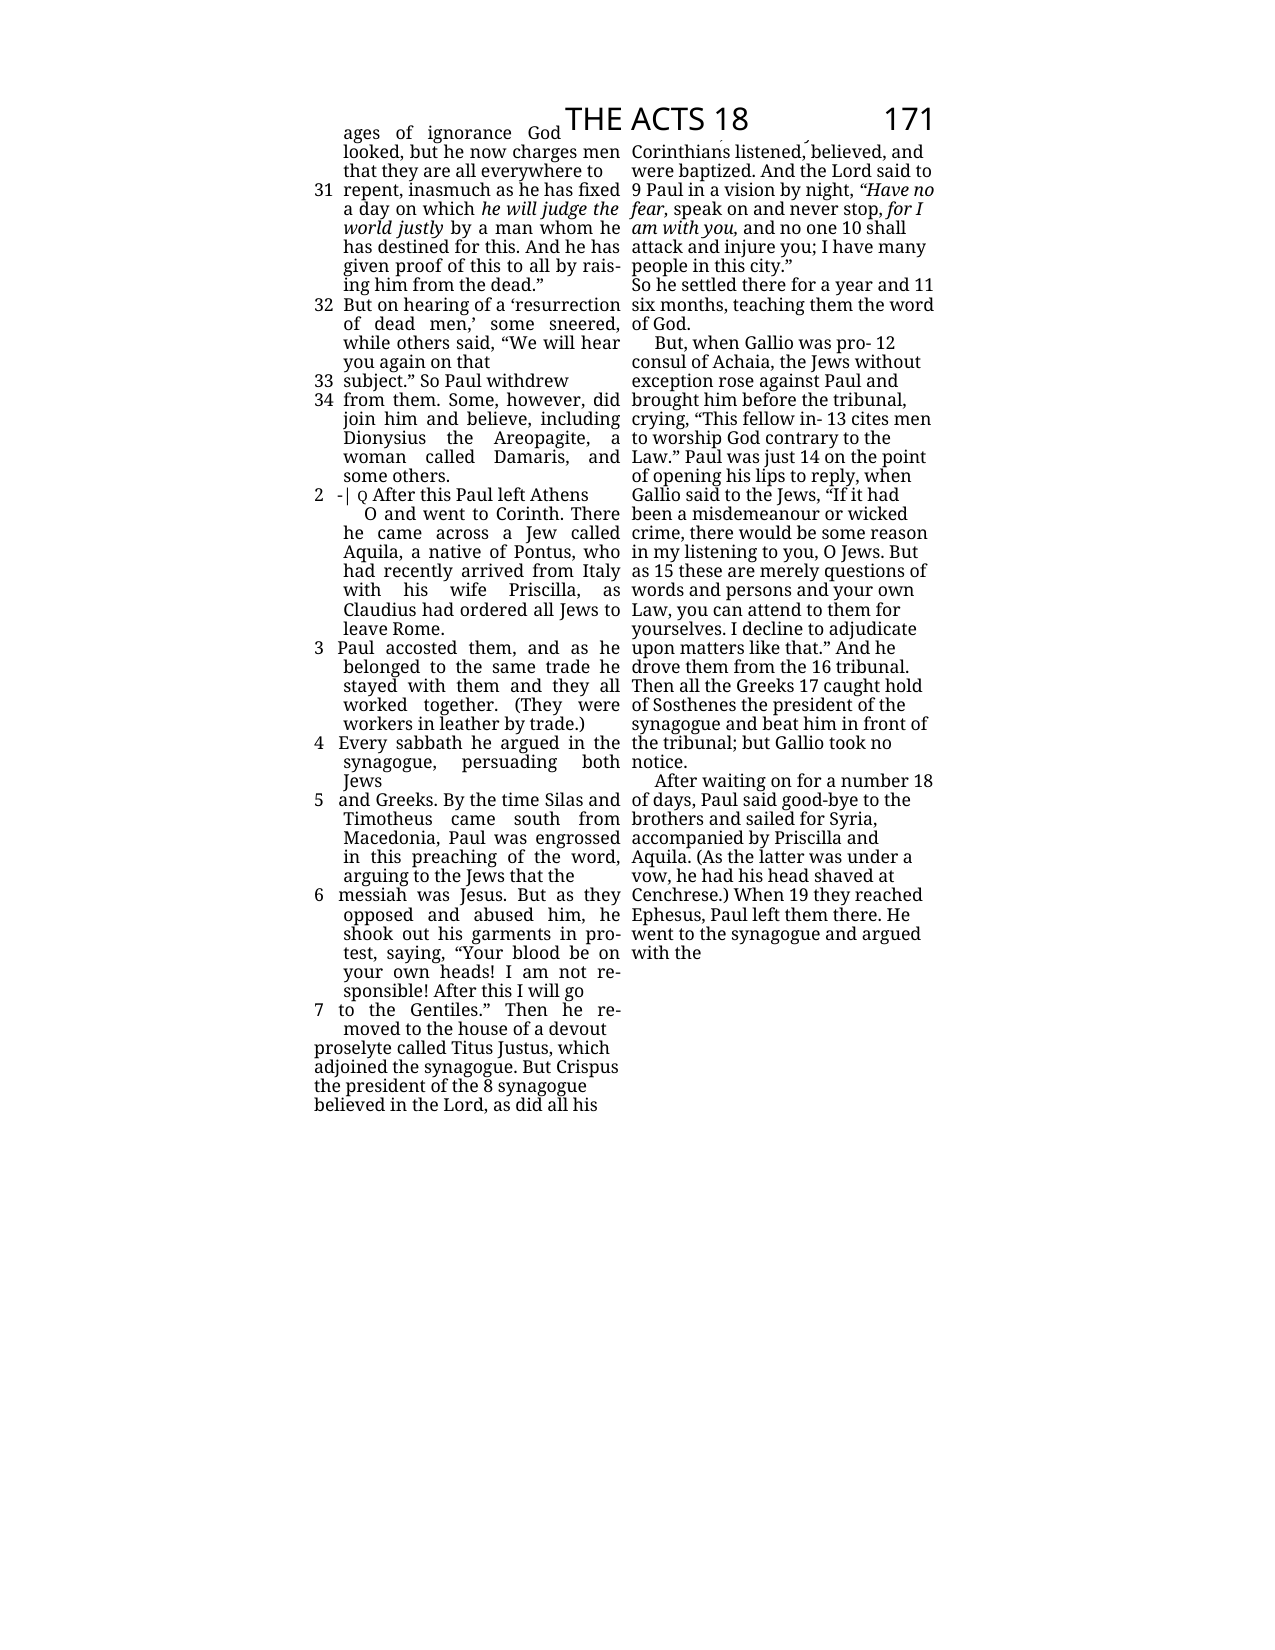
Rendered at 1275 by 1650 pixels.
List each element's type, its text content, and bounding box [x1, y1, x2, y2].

list -| q After this Paul left Athens [314, 486, 621, 505]
list and Greeks. By the time Silas and Timotheus came south from Macedonia, Paul was engrossed in this preaching of the word, arguing to the Jews that the [314, 791, 621, 887]
list Paul accosted them, and as he belonged to the same trade he stayed with them and they all worked together. (They were workers in leather by trade.) [314, 639, 621, 734]
text But, when Gallio was pro- 12 consul of Achaia, the Jews with­out exception rose against Paul and brought him before the tri­bunal, crying, “This fellow in- 13 cites men to worship God con­trary to the Law.” Paul was just 14 on the point of opening his lips to reply, when Gallio said to the Jews, “If it had been a misde­meanour or wicked crime, there would be some reason in my lis­tening to you, O Jews. But as 15 these are merely questions of words and persons and your own Law, you can attend to them for yourselves. I decline to adjudi­cate upon matters like that.” And he drove them from the 16 tribunal. Then all the Greeks 17 caught hold of Sosthenes the president of the synagogue and beat him in front of the tribunal; but Gallio took no notice. [631, 334, 938, 772]
text proselyte called Titus Justus, which adjoined the synagogue. But Crispus the president of the 8 synagogue believed in the Lord, as did all his [314, 1039, 621, 1115]
list ages of ignorance God over­looked, but he now charges men that they are all everywhere to [314, 124, 621, 181]
text O and went to Corinth. There he came across a Jew called Aquila, a native of Pontus, who had recently ar­rived from Italy with his wife Priscilla, as Claudius had or­dered all Jews to leave Rome. [343, 505, 621, 639]
list Every sabbath he argued in the synagogue, persuading both Jews [314, 734, 621, 791]
list to the Gentiles.” Then he re­moved to the house of a devout [314, 1001, 621, 1039]
list from them. Some, however, did join him and believe, including Dionysius the Areopagite, a woman called Damaris, and some others. [314, 391, 621, 486]
list repent, inasmuch as he has fixed a day on which he will judge the world justly by a man whom he has destined for this. And he has given proof of this to all by rais­ing him from the dead.” [314, 181, 621, 296]
text After waiting on for a number 18 of days, Paul said good-bye to the brothers and sailed for Syria, accompanied by Priscilla and Aquila. (As the latter was under a vow, he had his head shaved at Cenchrese.) When 19 they reached Ephesus, Paul left them there. He went to the synagogue and argued with the [631, 772, 938, 963]
text household, and many of the Corinthians lis­tened, believed, and were bap­tized. And the Lord said to 9 Paul in a vision by night, “Have no fear, speak on and never stop, for I am with you, and no one 10 shall attack and injure you; I have many people in this city.” [631, 124, 938, 277]
text So he settled there for a year and 11 six months, teaching them the word of God. [631, 277, 938, 334]
list messiah was Jesus. But as they opposed and abused him, he shook out his garments in pro­test, saying, “Your blood be on your own heads! I am not re­sponsible! After this I will go [314, 887, 621, 1001]
list But on hearing of a ‘resur­rection of dead men,’ some sneered, while others said, “We will hear you again on that [314, 296, 621, 372]
list subject.” So Paul withdrew [314, 372, 621, 391]
